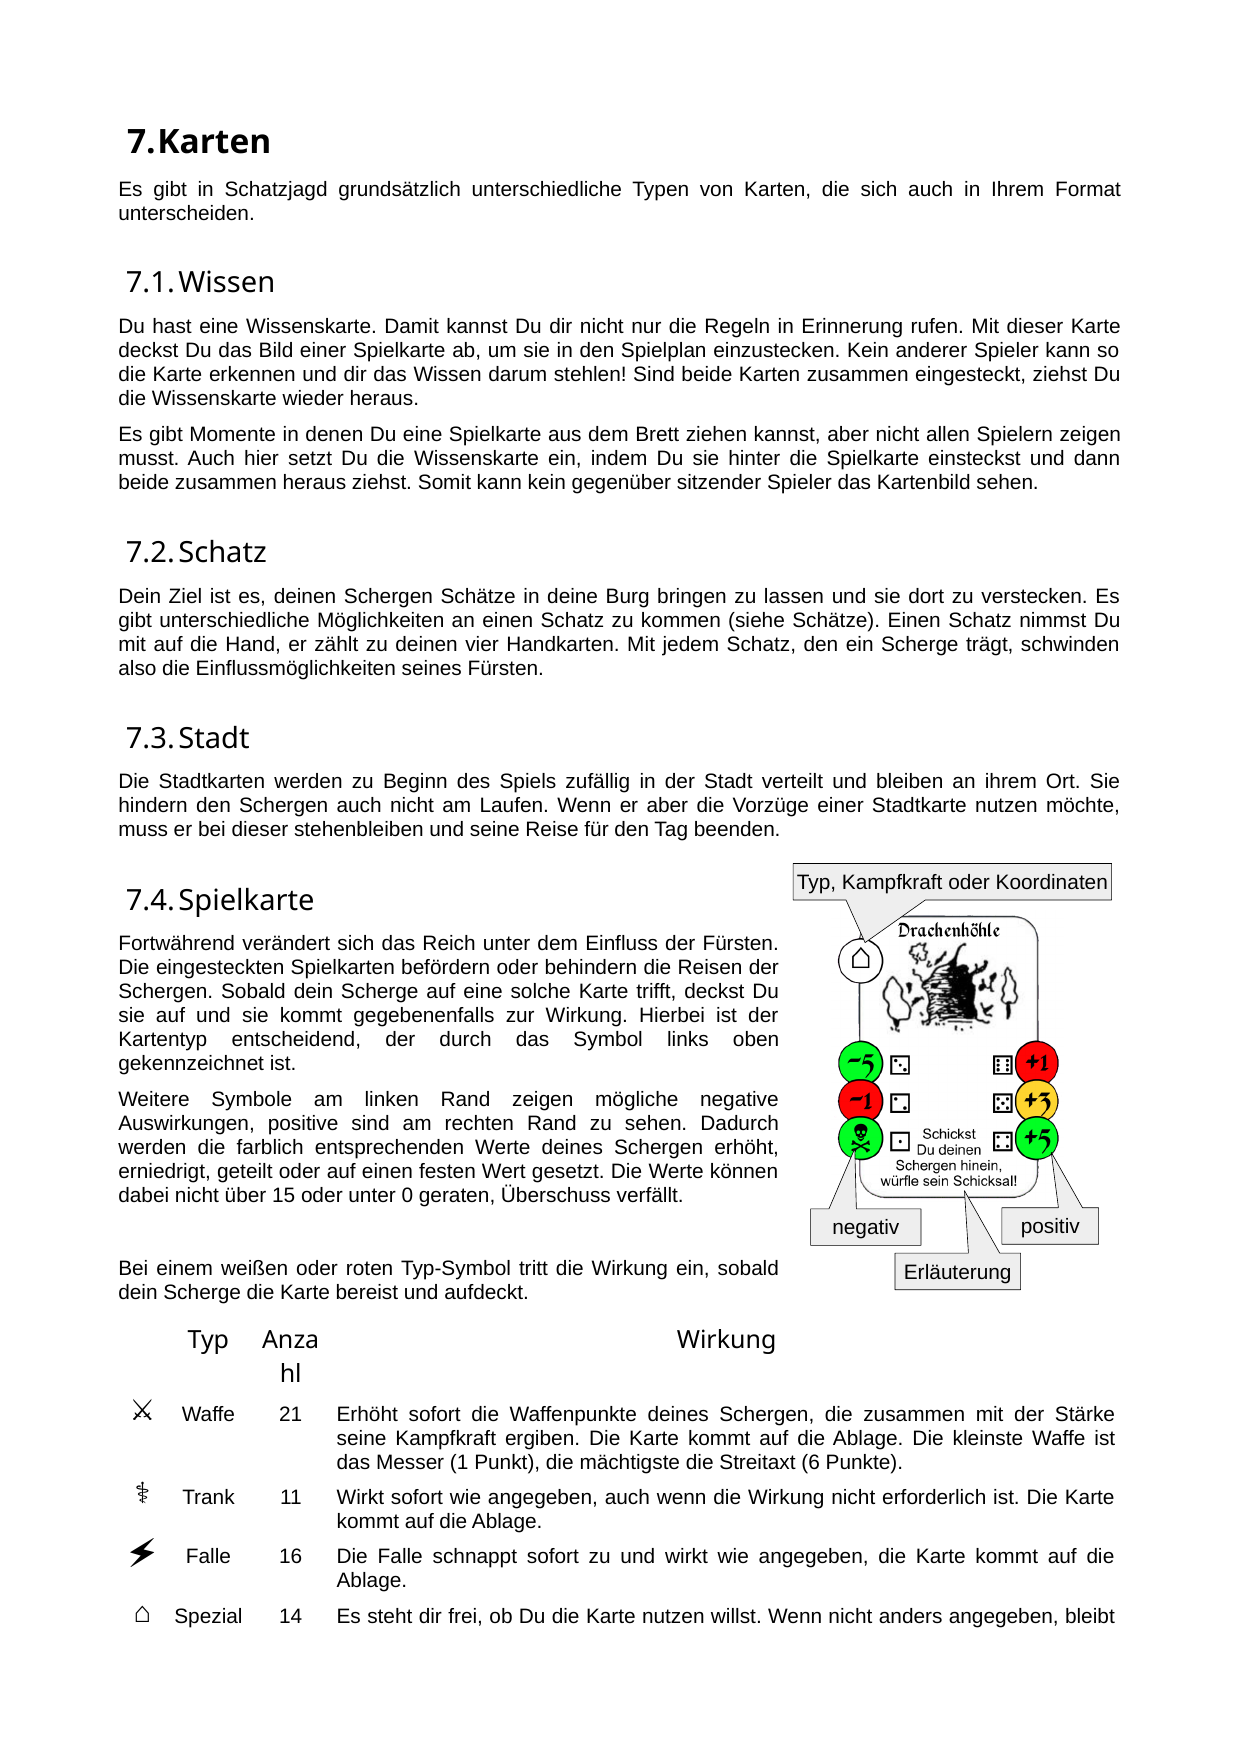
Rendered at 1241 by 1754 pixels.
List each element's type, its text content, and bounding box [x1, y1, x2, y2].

table_header Wirkung [331, 1316, 1122, 1396]
table_cell Falle [166, 1539, 250, 1598]
table_cell Wirkt sofort wie angegeben, auch wenn die Wirkung nicht erforderlich ist. Die Karte kommt auf die Ablage. [331, 1479, 1122, 1539]
subtitle Stadt [118, 717, 1122, 757]
text Die Stadtkarten werden zu Beginn des Spiels zufällig in der Stadt verteilt und bleiben an ihrem Ort. Sie hindern den Schergen auch nicht am Laufen. Wenn er aber die Vorzüge einer Stadtkarte nutzen möchte, muss er bei dieser stehenbleiben und seine Reise für den Tag beenden. [118, 769, 1122, 841]
text Es gibt Momente in denen Du eine Spielkarte aus dem Brett ziehen kannst, aber nicht allen Spielern zeigen musst. Auch hier setzt Du die Wissenskarte ein, indem Du sie hinter die Spielkarte einsteckst und dann beide zusammen heraus ziehst. Somit kann kein gegenüber sitzender Spieler das Kartenbild sehen. [118, 422, 1122, 494]
table_cell 21 [250, 1396, 331, 1479]
table_cell Trank [166, 1479, 250, 1539]
subtitle Wissen [118, 262, 1122, 301]
table_cell Die Falle schnappt sofort zu und wirkt wie angegeben, die Karte kommt auf die Ablage. [331, 1539, 1122, 1598]
table_cell 11 [250, 1479, 331, 1539]
table_header [118, 1316, 166, 1396]
table_cell ⚕ [118, 1479, 166, 1539]
table_cell Waffe [166, 1396, 250, 1479]
text Weitere Symbole am linken Rand zeigen mögliche negative Auswirkungen, positive sind am rechten Rand zu sehen. Dadurch werden die farblich entsprechenden Werte deines Schergen erhöht, erniedrigt, geteilt oder auf einen festen Wert gesetzt. Die Werte können dabei nicht über 15 oder unter 0 geraten, Überschuss verfällt. [118, 1087, 792, 1207]
table_cell 14 [250, 1598, 331, 1633]
table_cell Es steht dir frei, ob Du die Karte nutzen willst. Wenn nicht anders angegeben, bleibt [331, 1598, 1122, 1633]
table_cell 16 [250, 1539, 331, 1598]
table_cell Erhöht sofort die Waffenpunkte deines Schergen, die zusammen mit der Stärke seine Kampfkraft ergiben. Die Karte kommt auf die Ablage. Die kleinste Waffe ist das Messer (1 Punkt), die mächtigste die Streitaxt (6 Punkte). [331, 1396, 1122, 1479]
text Dein Ziel ist es, deinen Schergen Schätze in deine Burg bringen zu lassen und sie dort zu verstecken. Es gibt unterschiedliche Möglichkeiten an einen Schatz zu kommen (siehe Schätze). Einen Schatz nimmst Du mit auf die Hand, er zählt zu deinen vier Handkarten. Mit jedem Schatz, den ein Scherge trägt, schwinden also die Einflussmöglichkeiten seines Fürsten. [118, 584, 1122, 680]
text Es gibt in Schatzjagd grundsätzlich unterschiedliche Typen von Karten, die sich auch in Ihrem Format unterscheiden. [118, 176, 1122, 224]
subtitle Karten [118, 118, 1122, 164]
text Bei einem weißen oder roten Typ-Symbol tritt die Wirkung ein, sobald dein Scherge die Karte bereist und aufdeckt. [118, 1256, 1122, 1304]
table_cell Spezial [166, 1598, 250, 1633]
table_cell 🗲 [118, 1539, 166, 1598]
text Du hast eine Wissenskarte. Damit kannst Du dir nicht nur die Regeln in Erinnerung rufen. Mit dieser Karte deckst Du das Bild einer Spielkarte ab, um sie in den Spielplan einzustecken. Kein anderer Spieler kann so die Karte erkennen und dir das Wissen darum stehlen! Sind beide Karten zusammen eingesteckt, ziehst Du die Wissenskarte wieder heraus. [118, 314, 1122, 410]
picture [831, 910, 1064, 1202]
text Fortwährend verändert sich das Reich unter dem Einfluss der Fürsten. Die eingesteckten Spielkarten befördern oder behindern die Reisen der Schergen. Sobald dein Scherge auf eine solche Karte trifft, deckst Du sie auf und sie kommt gegebenenfalls zur Wirkung. Hierbei ist der Kartentyp entscheidend, der durch das Symbol links oben gekennzeichnet ist. [118, 931, 792, 1075]
table_cell ⌂ [118, 1598, 166, 1633]
table_cell ⚔ [118, 1396, 166, 1479]
subtitle Spielkarte [118, 862, 1122, 1294]
table_header Typ [166, 1316, 250, 1396]
subtitle Schatz [118, 532, 1122, 571]
table_header Anzahl [250, 1316, 331, 1396]
